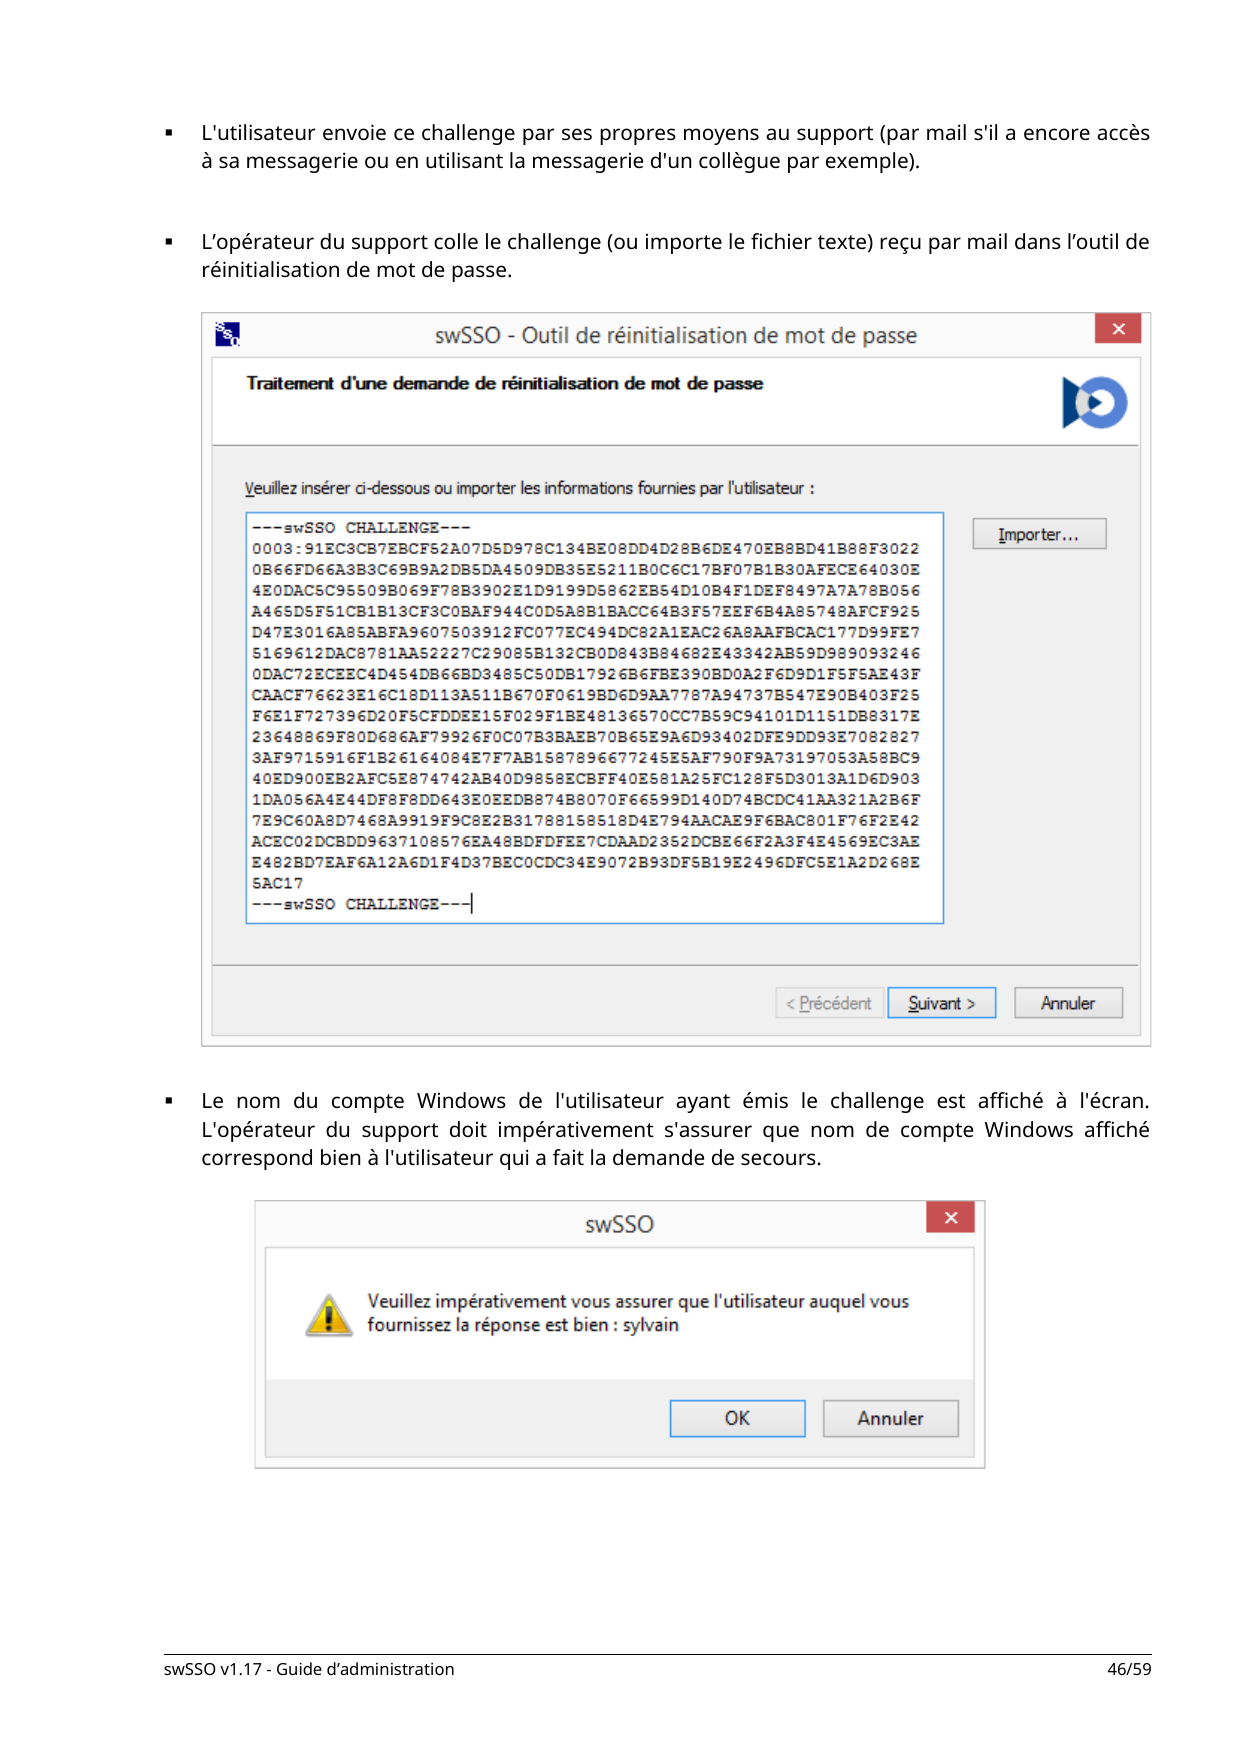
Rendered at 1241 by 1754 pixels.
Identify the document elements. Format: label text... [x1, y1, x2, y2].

list Le nom du compte Windows de l'utilisateur ayant émis le challenge est affiché à l'écran. L'opérateur du support doit impérativement s'assurer que nom de compte Windows affiché correspond bien à l'utilisateur qui a fait la demande de secours. [164, 1087, 1152, 1172]
picture [254, 1200, 986, 1469]
list L'utilisateur envoie ce challenge par ses propres moyens au support (par mail s'il a encore accès à sa messagerie ou en utilisant la messagerie d'un collègue par exemple). [164, 118, 1152, 175]
picture [201, 312, 1152, 1047]
list L’opérateur du support colle le challenge (ou importe le fichier texte) reçu par mail dans l’outil de réinitialisation de mot de passe. [164, 227, 1152, 284]
